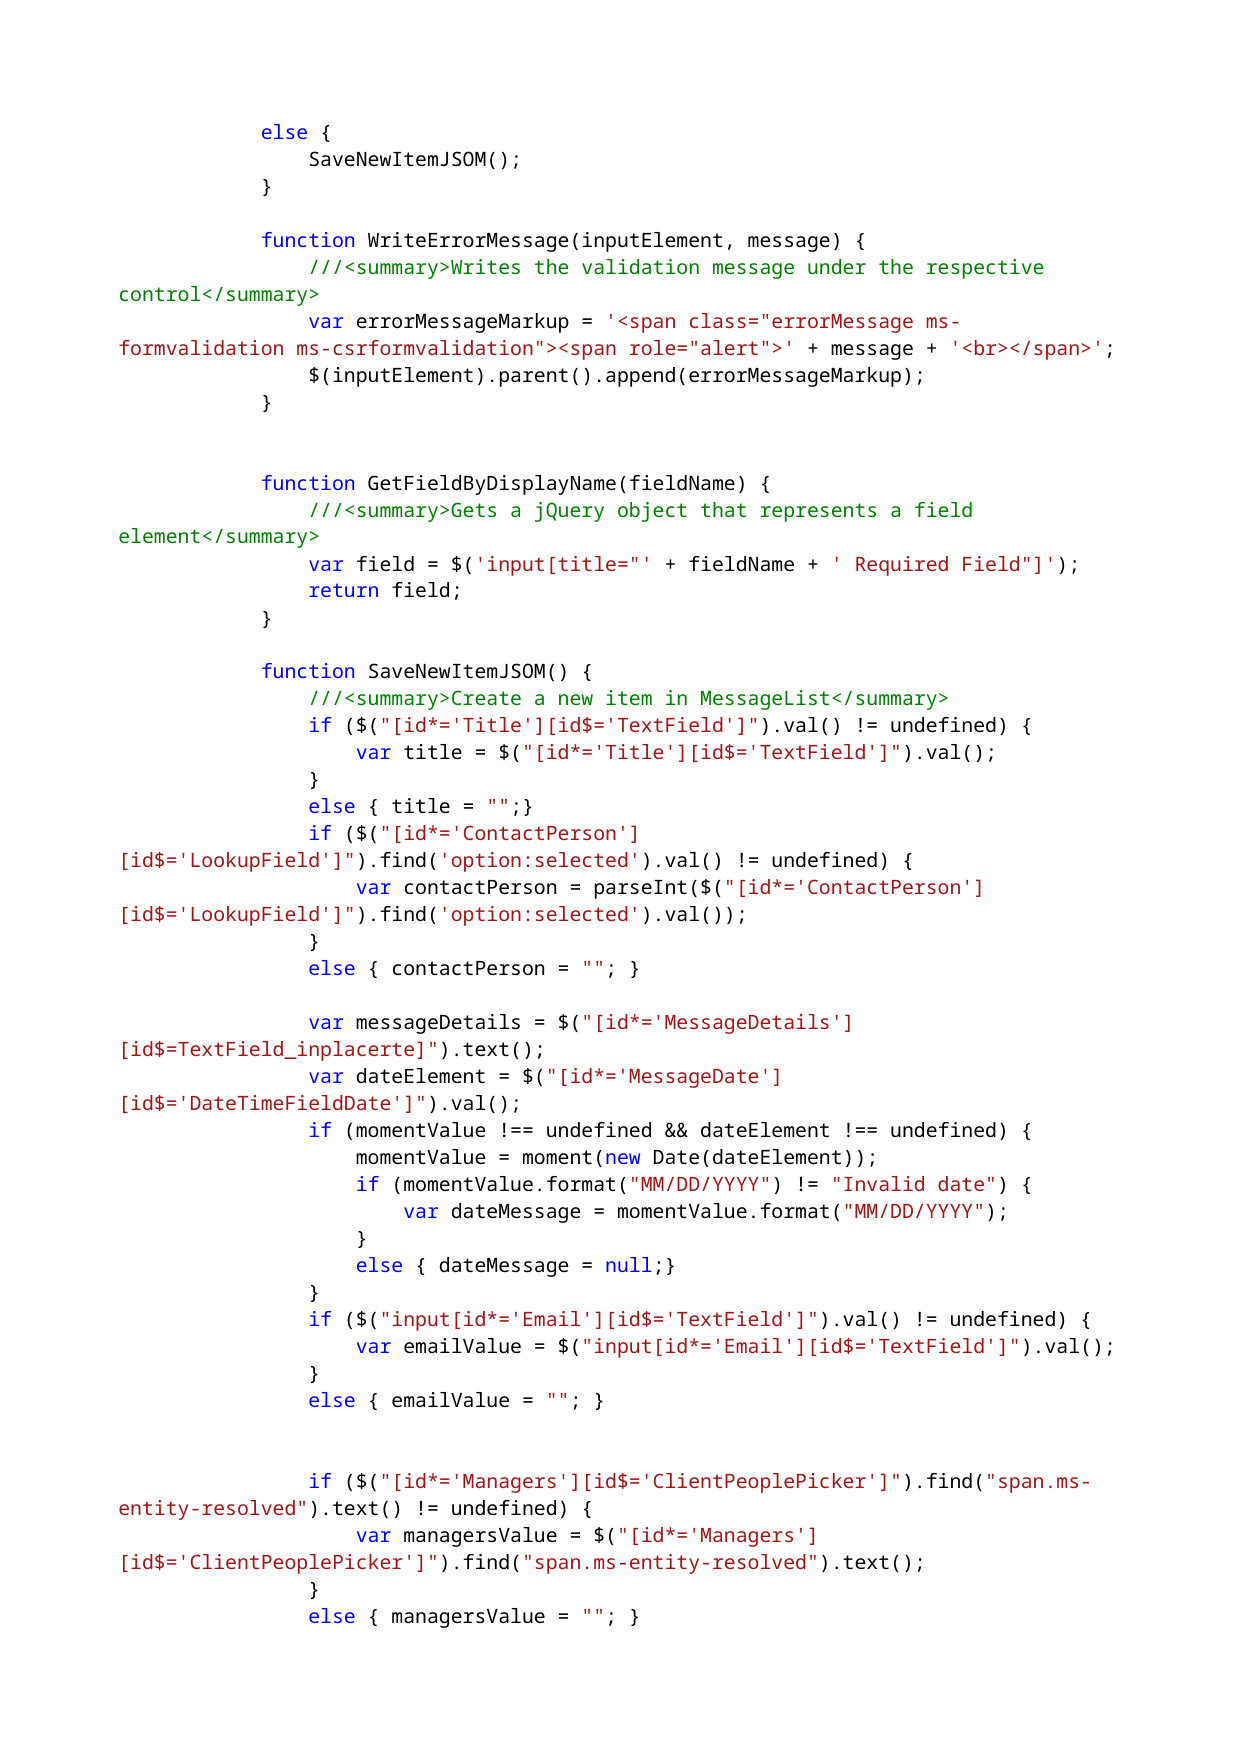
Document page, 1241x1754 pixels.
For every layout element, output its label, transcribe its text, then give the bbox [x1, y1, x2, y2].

text } [118, 1224, 1122, 1251]
text function SaveNewItemJSOM() { [118, 658, 1122, 685]
text ///<summary>Writes the validation message under the respective control</summary> [118, 253, 1122, 307]
text return field; [118, 577, 1122, 604]
text if ($("input[id*='Email'][id$='TextField']").val() != undefined) { [118, 1305, 1122, 1332]
text if ($("[id*='Title'][id$='TextField']").val() != undefined) { [118, 712, 1122, 739]
text SaveNewItemJSOM(); [118, 145, 1122, 172]
text if (momentValue.format("MM/DD/YYYY") != "Invalid date") { [118, 1170, 1122, 1197]
text var managersValue = $("[id*='Managers'][id$='ClientPeoplePicker']").find("span.ms-entity-resolved").text(); [118, 1521, 1122, 1575]
text ///<summary>Gets a jQuery object that represents a field element</summary> [118, 496, 1122, 550]
text else { emailValue = ""; } [118, 1386, 1122, 1413]
text } [118, 172, 1122, 199]
text else { contactPerson = ""; } [118, 954, 1122, 981]
text var errorMessageMarkup = '<span class="errorMessage ms-formvalidation ms-csrformvalidation"><span role="alert">' + message + '<br></span>'; [118, 307, 1122, 361]
text $(inputElement).parent().append(errorMessageMarkup); [118, 361, 1122, 388]
text } [118, 1278, 1122, 1305]
text else { [118, 118, 1122, 145]
text } [118, 604, 1122, 631]
text var dateMessage = momentValue.format("MM/DD/YYYY"); [118, 1197, 1122, 1224]
text else { dateMessage = null;} [118, 1251, 1122, 1278]
text var dateElement = $("[id*='MessageDate'][id$='DateTimeFieldDate']").val(); [118, 1062, 1122, 1116]
text var emailValue = $("input[id*='Email'][id$='TextField']").val(); [118, 1332, 1122, 1359]
text function WriteErrorMessage(inputElement, message) { [118, 226, 1122, 253]
text } [118, 1575, 1122, 1602]
text } [118, 1359, 1122, 1386]
text else { title = "";} [118, 793, 1122, 819]
text function GetFieldByDisplayName(fieldName) { [118, 469, 1122, 496]
text } [118, 388, 1122, 415]
text if ($("[id*='ContactPerson'][id$='LookupField']").find('option:selected').val() != undefined) { [118, 819, 1122, 873]
text var field = $('input[title="' + fieldName + ' Required Field"]'); [118, 550, 1122, 577]
text if (momentValue !== undefined && dateElement !== undefined) { [118, 1116, 1122, 1143]
text } [118, 927, 1122, 954]
text var messageDetails = $("[id*='MessageDetails'][id$=TextField_inplacerte]").text(); [118, 1008, 1122, 1062]
text } [118, 766, 1122, 793]
text var title = $("[id*='Title'][id$='TextField']").val(); [118, 739, 1122, 766]
text else { managersValue = ""; } [118, 1602, 1122, 1629]
text var contactPerson = parseInt($("[id*='ContactPerson'][id$='LookupField']").find('option:selected').val()); [118, 873, 1122, 927]
text ///<summary>Create a new item in MessageList</summary> [118, 685, 1122, 712]
text if ($("[id*='Managers'][id$='ClientPeoplePicker']").find("span.ms-entity-resolved").text() != undefined) { [118, 1467, 1122, 1521]
text momentValue = moment(new Date(dateElement)); [118, 1143, 1122, 1170]
